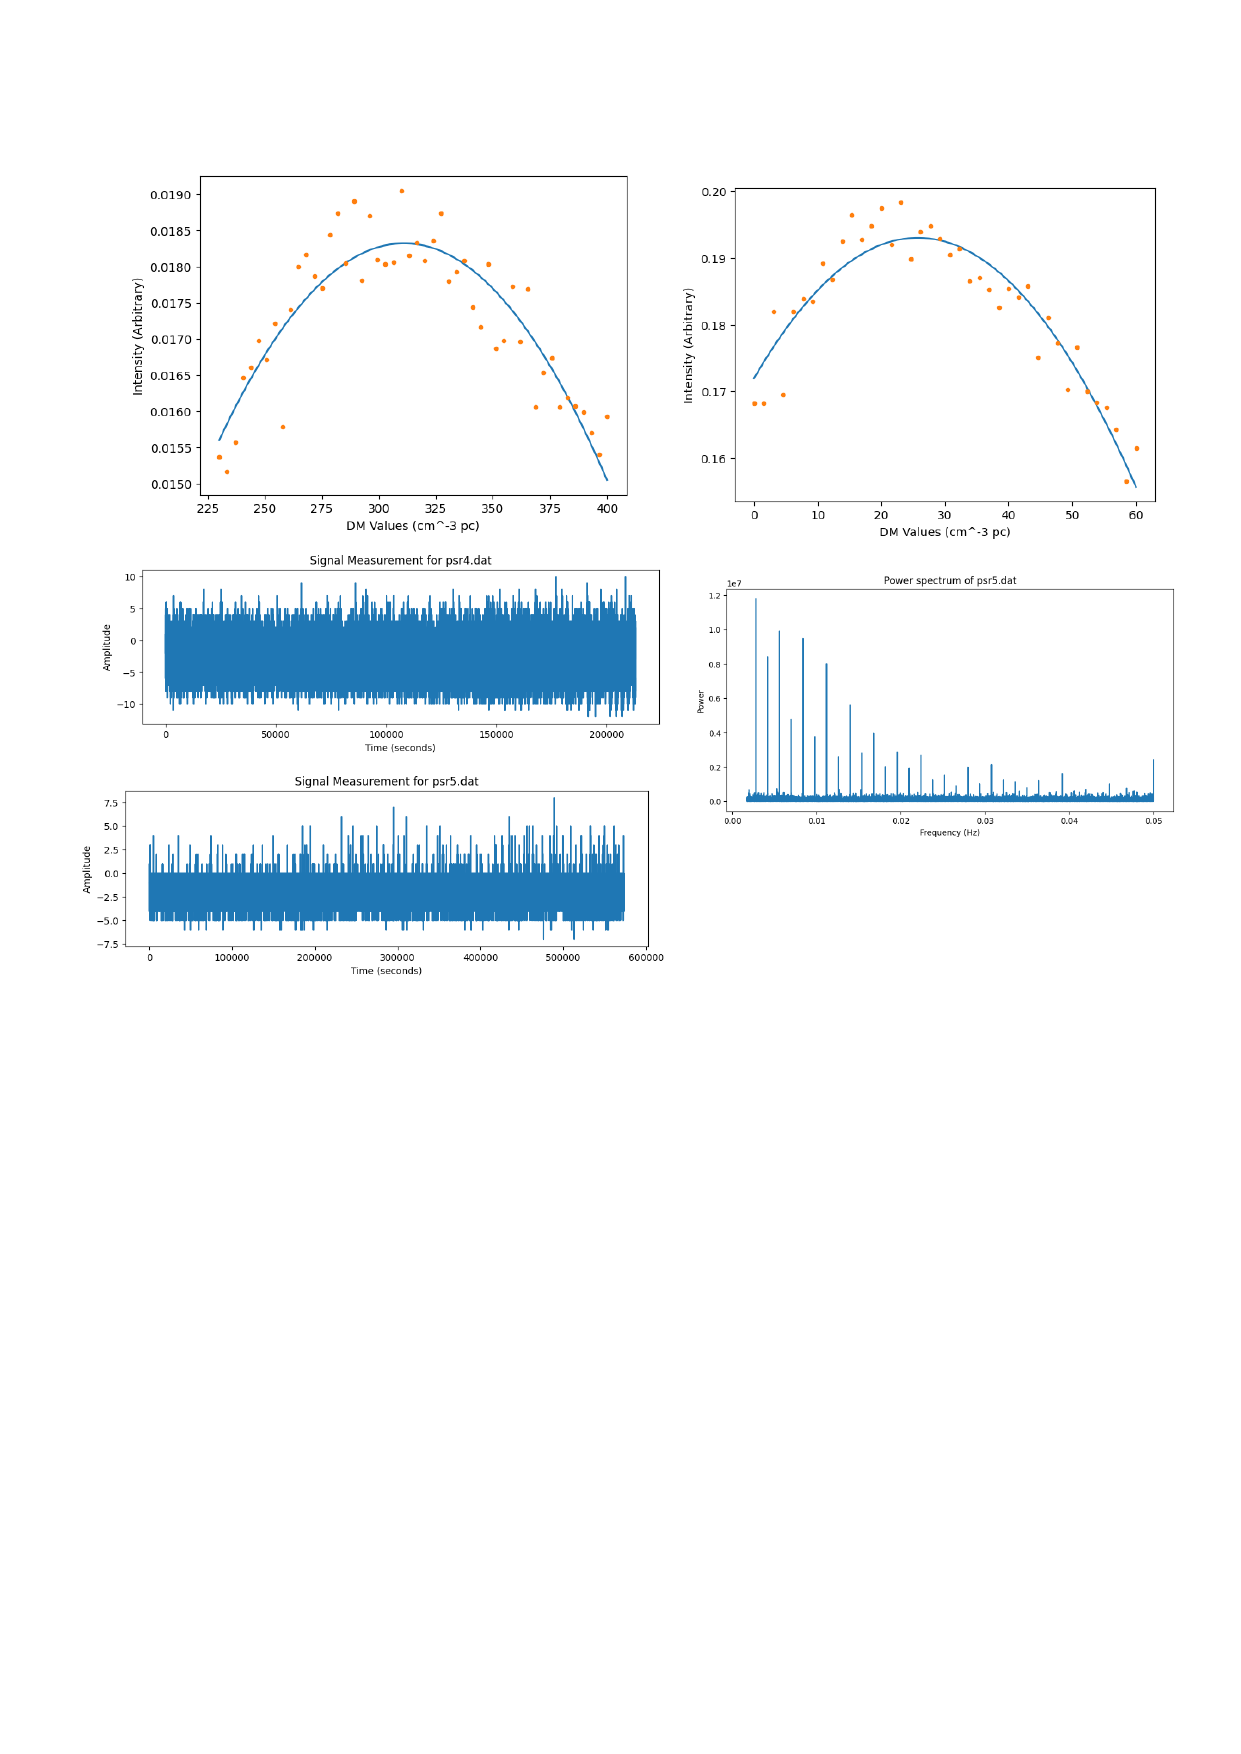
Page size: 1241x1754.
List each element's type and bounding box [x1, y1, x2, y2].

picture [124, 168, 634, 540]
picture [691, 570, 1179, 842]
picture [96, 548, 665, 759]
picture [76, 769, 670, 982]
picture [675, 178, 1163, 546]
